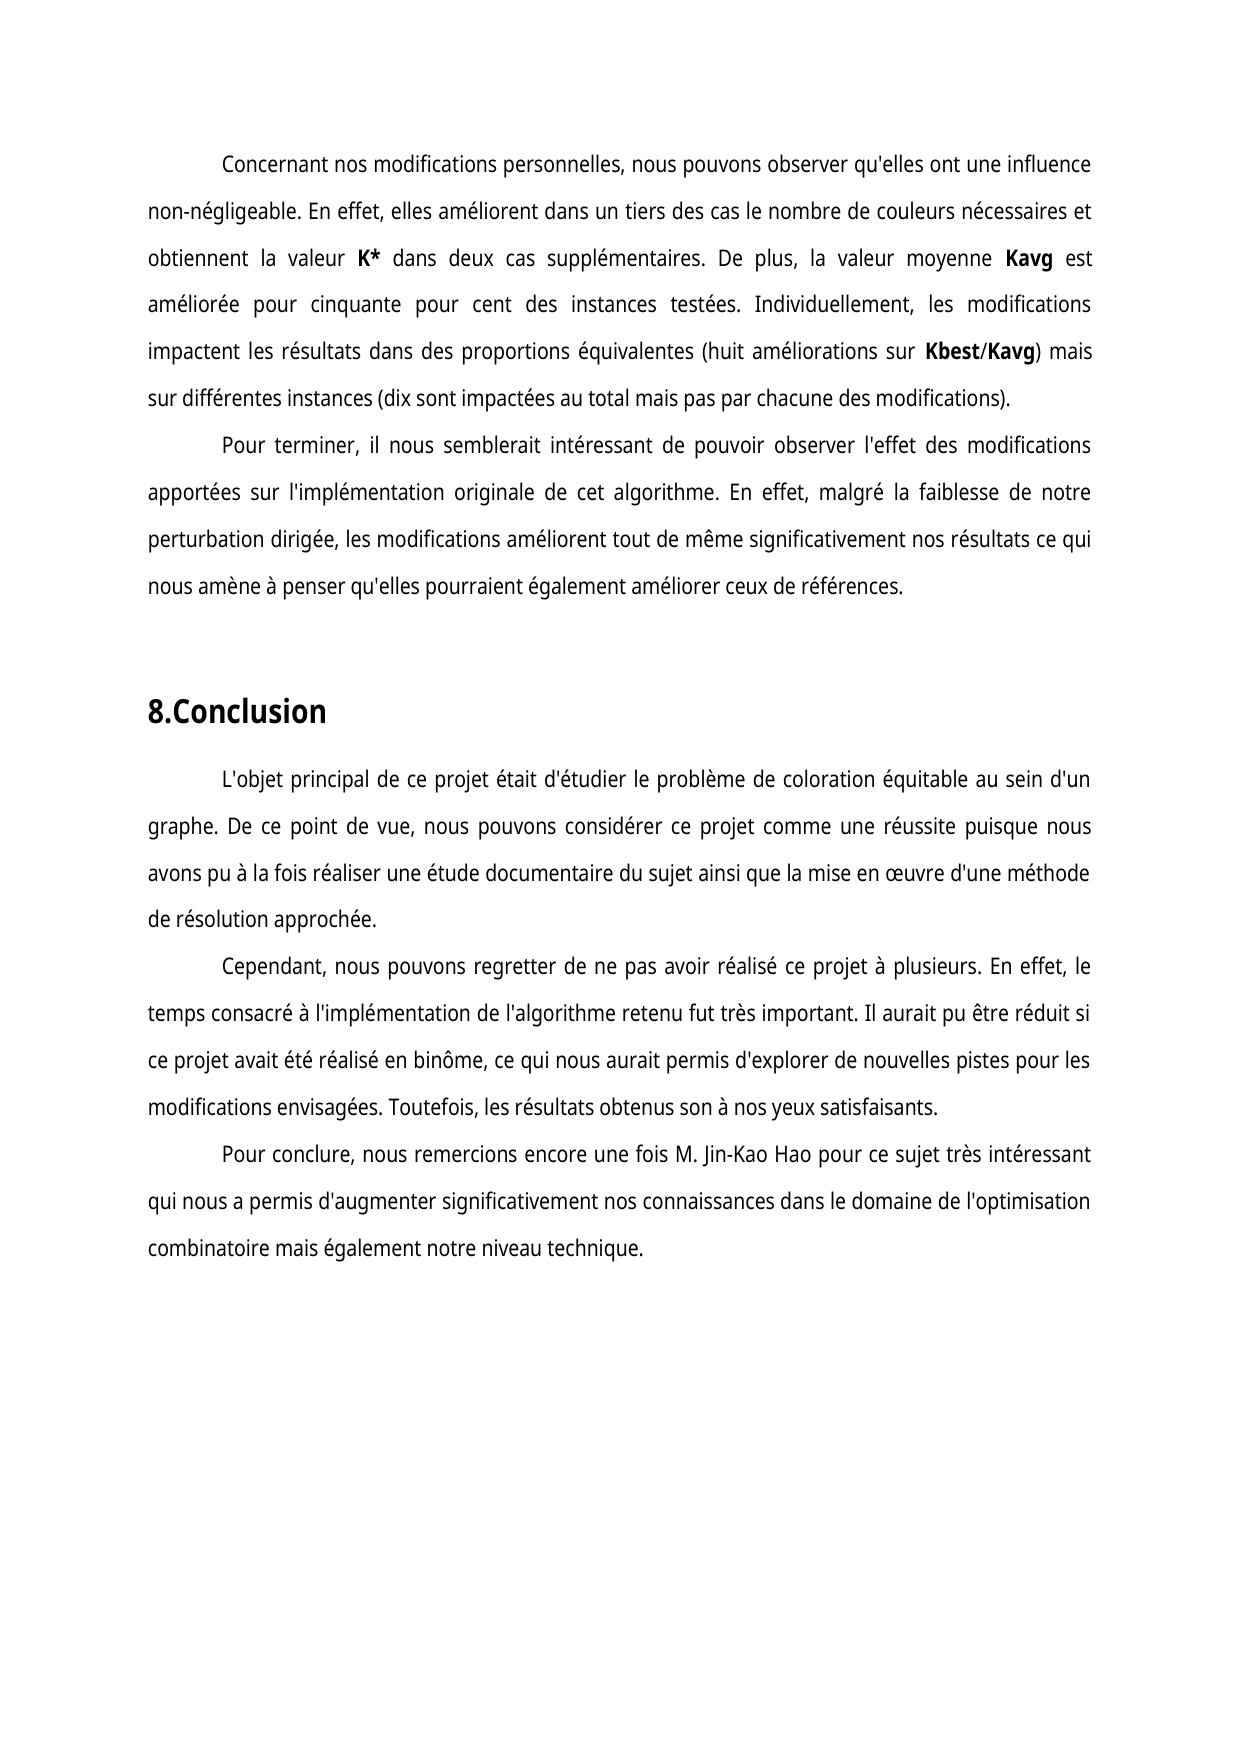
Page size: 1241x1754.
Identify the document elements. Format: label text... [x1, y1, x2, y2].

text Concernant nos modifications personnelles, nous pouvons observer qu'elles ont une influence non-négligeable. En effet, elles améliorent dans un tiers des cas le nombre de couleurs nécessaires et obtiennent la valeur K* dans deux cas supplémentaires. De plus, la valeur moyenne Kavg est améliorée pour cinquante pour cent des instances testées. Individuellement, les modifications impactent les résultats dans des proportions équivalentes (huit améliorations sur Kbest/Kavg) mais sur différentes instances (dix sont impactées au total mais pas par chacune des modifications). [148, 148, 1092, 413]
text Pour terminer, il nous semblerait intéressant de pouvoir observer l'effet des modifications apportées sur l'implémentation originale de cet algorithme. En effet, malgré la faiblesse de notre perturbation dirigée, les modifications améliorent tout de même significativement nos résultats ce qui nous amène à penser qu'elles pourraient également améliorer ceux de références. [148, 429, 1092, 601]
text Cependant, nous pouvons regretter de ne pas avoir réalisé ce projet à plusieurs. En effet, le temps consacré à l'implémentation de l'algorithme retenu fut très important. Il aurait pu être réduit si ce projet avait été réalisé en binôme, ce qui nous aurait permis d'explorer de nouvelles pistes pour les modifications envisagées. Toutefois, les résultats obtenus son à nos yeux satisfaisants. [148, 950, 1092, 1122]
subtitle Conclusion [148, 688, 1092, 734]
text Pour conclure, nous remercions encore une fois M. Jin-Kao Hao pour ce sujet très intéressant qui nous a permis d'augmenter significativement nos connaissances dans le domaine de l'optimisation combinatoire mais également notre niveau technique. [148, 1138, 1092, 1263]
text L'objet principal de ce projet était d'étudier le problème de coloration équitable au sein d'un graphe. De ce point de vue, nous pouvons considérer ce projet comme une réussite puisque nous avons pu à la fois réaliser une étude documentaire du sujet ainsi que la mise en œuvre d'une méthode de résolution approchée. [148, 763, 1092, 934]
